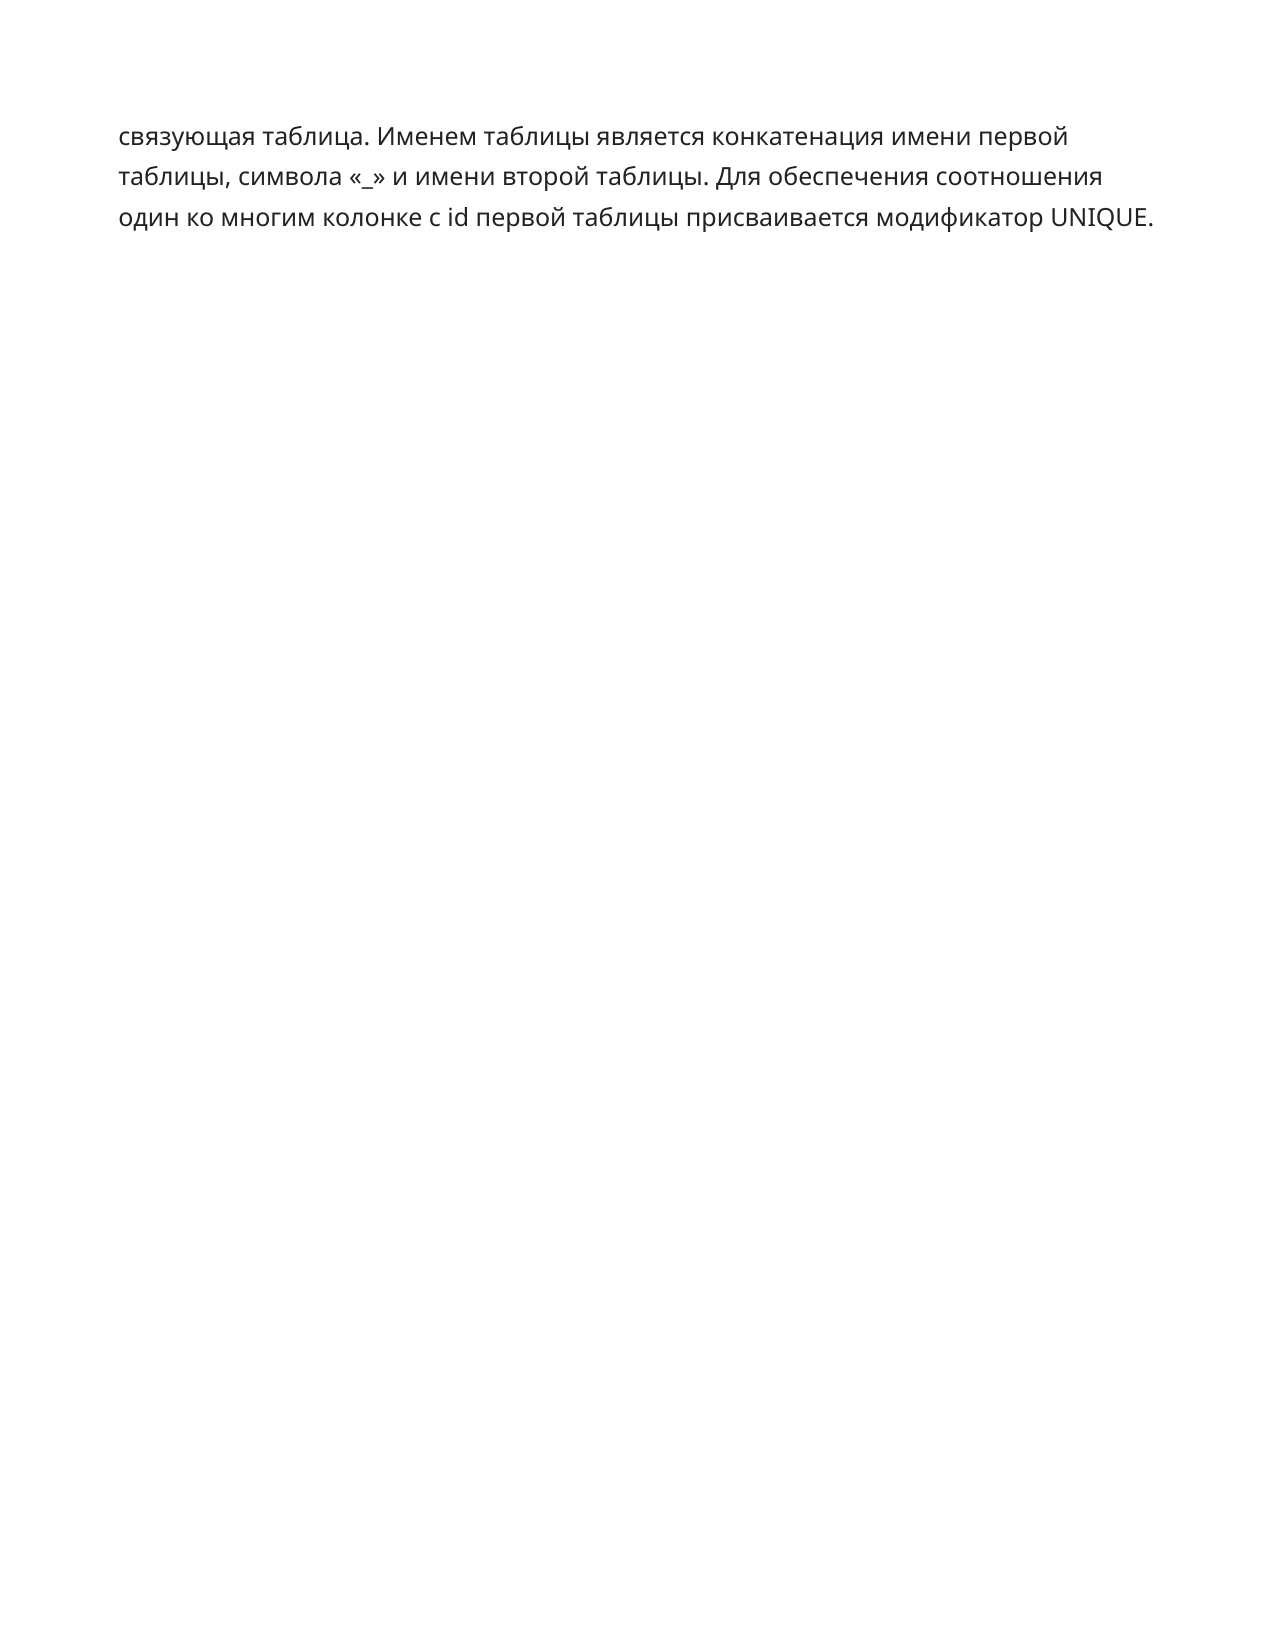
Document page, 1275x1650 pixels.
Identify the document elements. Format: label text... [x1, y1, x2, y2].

text связующая таблица. Именем таблицы является конкатенация имени первой таблицы, символа «_» и имени второй таблицы. Для обеспечения соотношения один ко многим колонке с id первой таблицы присваивается модификатор UNIQUE. [118, 118, 1157, 234]
